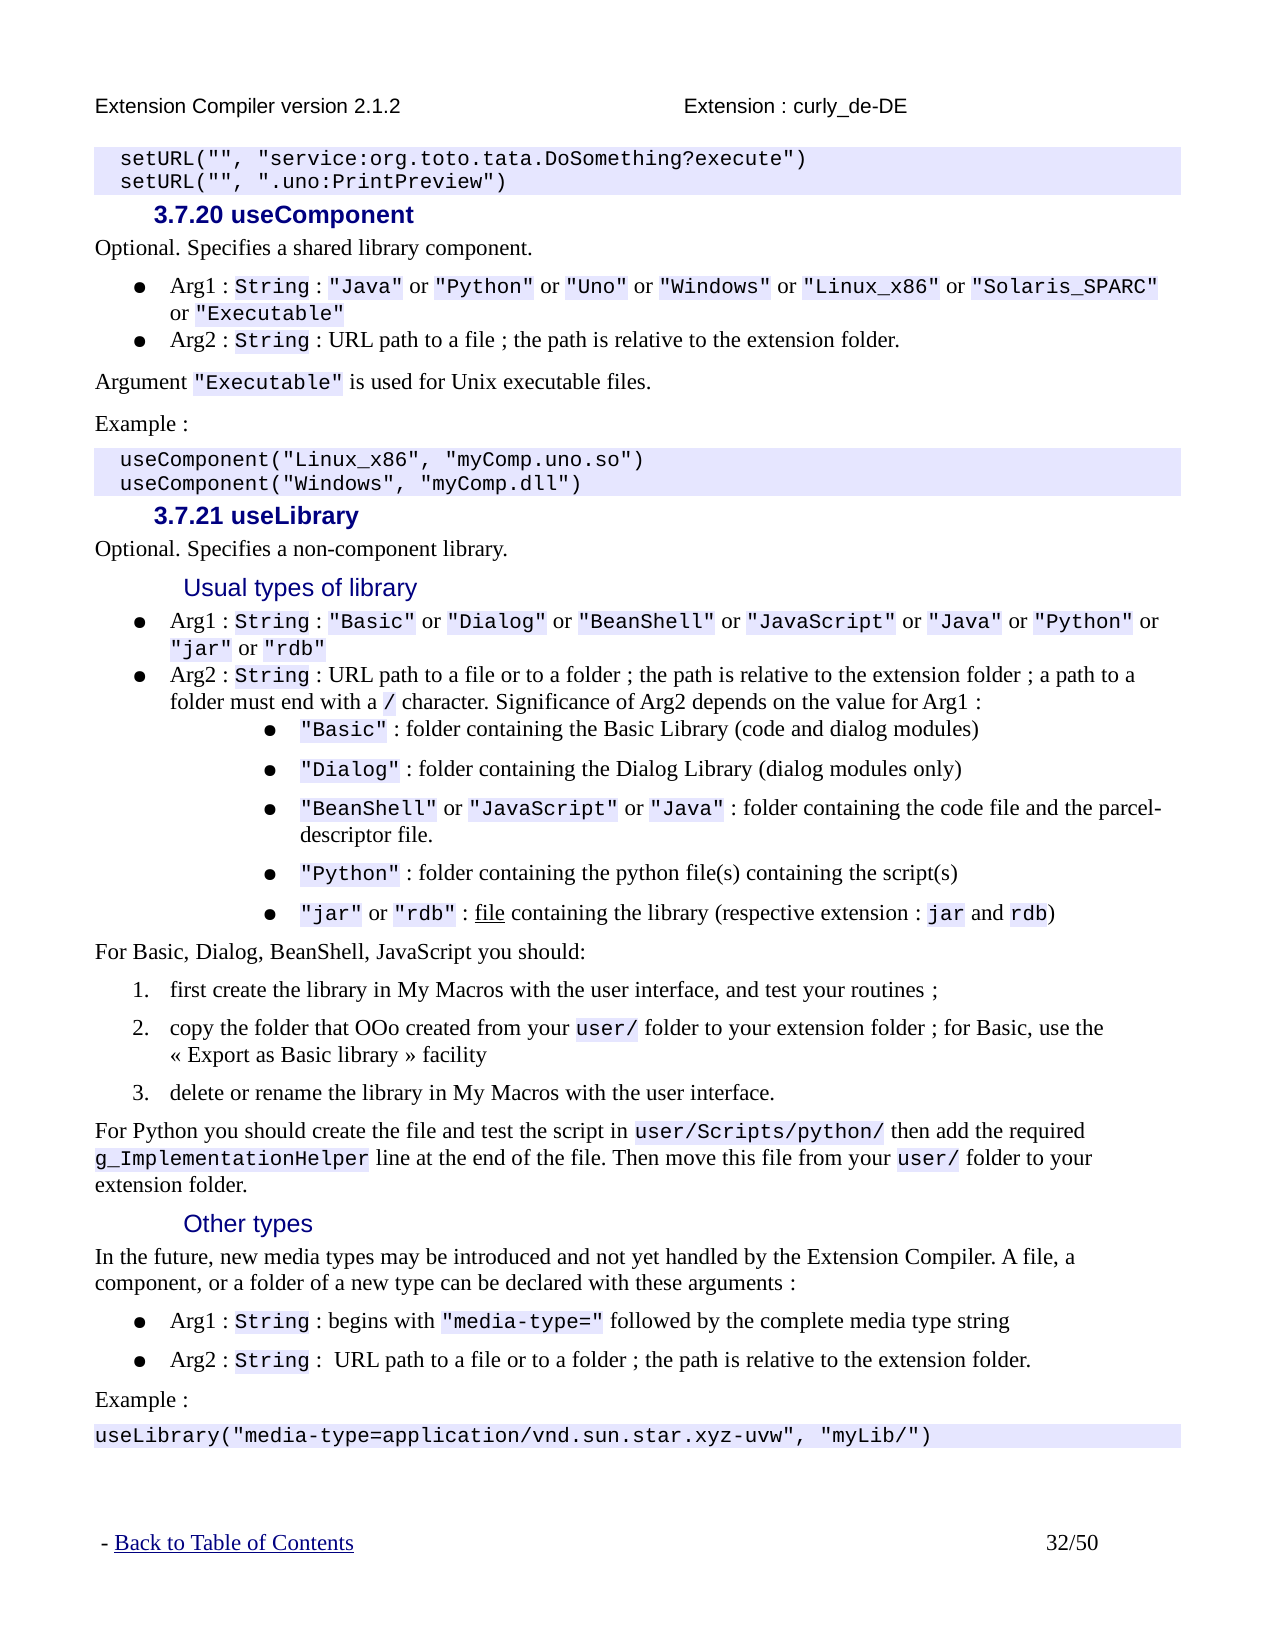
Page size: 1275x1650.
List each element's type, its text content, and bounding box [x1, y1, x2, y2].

subtitle useComponent [153, 201, 1181, 229]
list Arg2 : String : URL path to a file or to a folder ; the path is relative to the extension folder ; a path to a folder must end with a / character. Significance of Arg2 depends on the value for Arg1 : [132, 662, 1181, 716]
text Example : [94, 1387, 1181, 1412]
subtitle Other types [183, 1210, 1181, 1238]
list first create the library in My Macros with the user interface, and test your routines ; [132, 977, 1181, 1003]
text setURL("", "service:org.toto.tata.DoSomething?execute") [94, 147, 1181, 171]
text useLibrary("media-type=application/vnd.sun.star.xyz-uvw", "myLib/") [94, 1424, 1181, 1448]
list "BeanShell" or "JavaScript" or "Java" : folder containing the code file and the parcel-descriptor file. [262, 795, 1181, 848]
text setURL("", ".uno:PrintPreview") [94, 171, 1181, 195]
list Arg2 : String : URL path to a file or to a folder ; the path is relative to the extension folder. [132, 1347, 1181, 1374]
list Arg2 : String : URL path to a file ; the path is relative to the extension folder. [132, 327, 1181, 354]
text Example : [94, 410, 1181, 436]
list "Basic" : folder containing the Basic Library (code and dialog modules) [262, 716, 1181, 743]
text In the future, new media types may be introduced and not yet handled by the Extension Compiler. A file, a component, or a folder of a new type can be declared with these arguments : [94, 1244, 1181, 1295]
text For Basic, Dialog, BeanShell, JavaScript you should: [94, 939, 1181, 964]
list "jar" or "rdb" : file containing the library (respective extension : jar and rdb) [262, 899, 1181, 927]
text useComponent("Linux_x86", "myComp.uno.so") [94, 448, 1181, 472]
list Arg1 : String : "Java" or "Python" or "Uno" or "Windows" or "Linux_x86" or "Solaris_SPARC" or "Executable" [132, 273, 1181, 327]
list copy the folder that OOo created from your user/ folder to your extension folder ; for Basic, use the « Export as Basic library » facility [132, 1015, 1181, 1068]
subtitle useLibrary [153, 502, 1181, 530]
list Arg1 : String : "Basic" or "Dialog" or "BeanShell" or "JavaScript" or "Java" or "Python" or "jar" or "rdb" [132, 608, 1181, 662]
text Optional. Specifies a non-component library. [94, 536, 1181, 562]
text For Python you should create the file and test the script in user/Scripts/python/ then add the required g_ImplementationHelper line at the end of the file. Then move this file from your user/ folder to your extension folder. [94, 1118, 1181, 1198]
subtitle Usual types of library [183, 574, 1181, 602]
text Optional. Specifies a shared library component. [94, 235, 1181, 261]
list delete or rename the library in My Macros with the user interface. [132, 1080, 1181, 1106]
text Argument "Executable" is used for Unix executable files. [94, 369, 1181, 396]
list "Python" : folder containing the python file(s) containing the script(s) [262, 860, 1181, 887]
list "Dialog" : folder containing the Dialog Library (dialog modules only) [262, 756, 1181, 783]
text useComponent("Windows", "myComp.dll") [94, 472, 1181, 496]
list Arg1 : String : begins with "media-type=" followed by the complete media type string [132, 1308, 1181, 1334]
